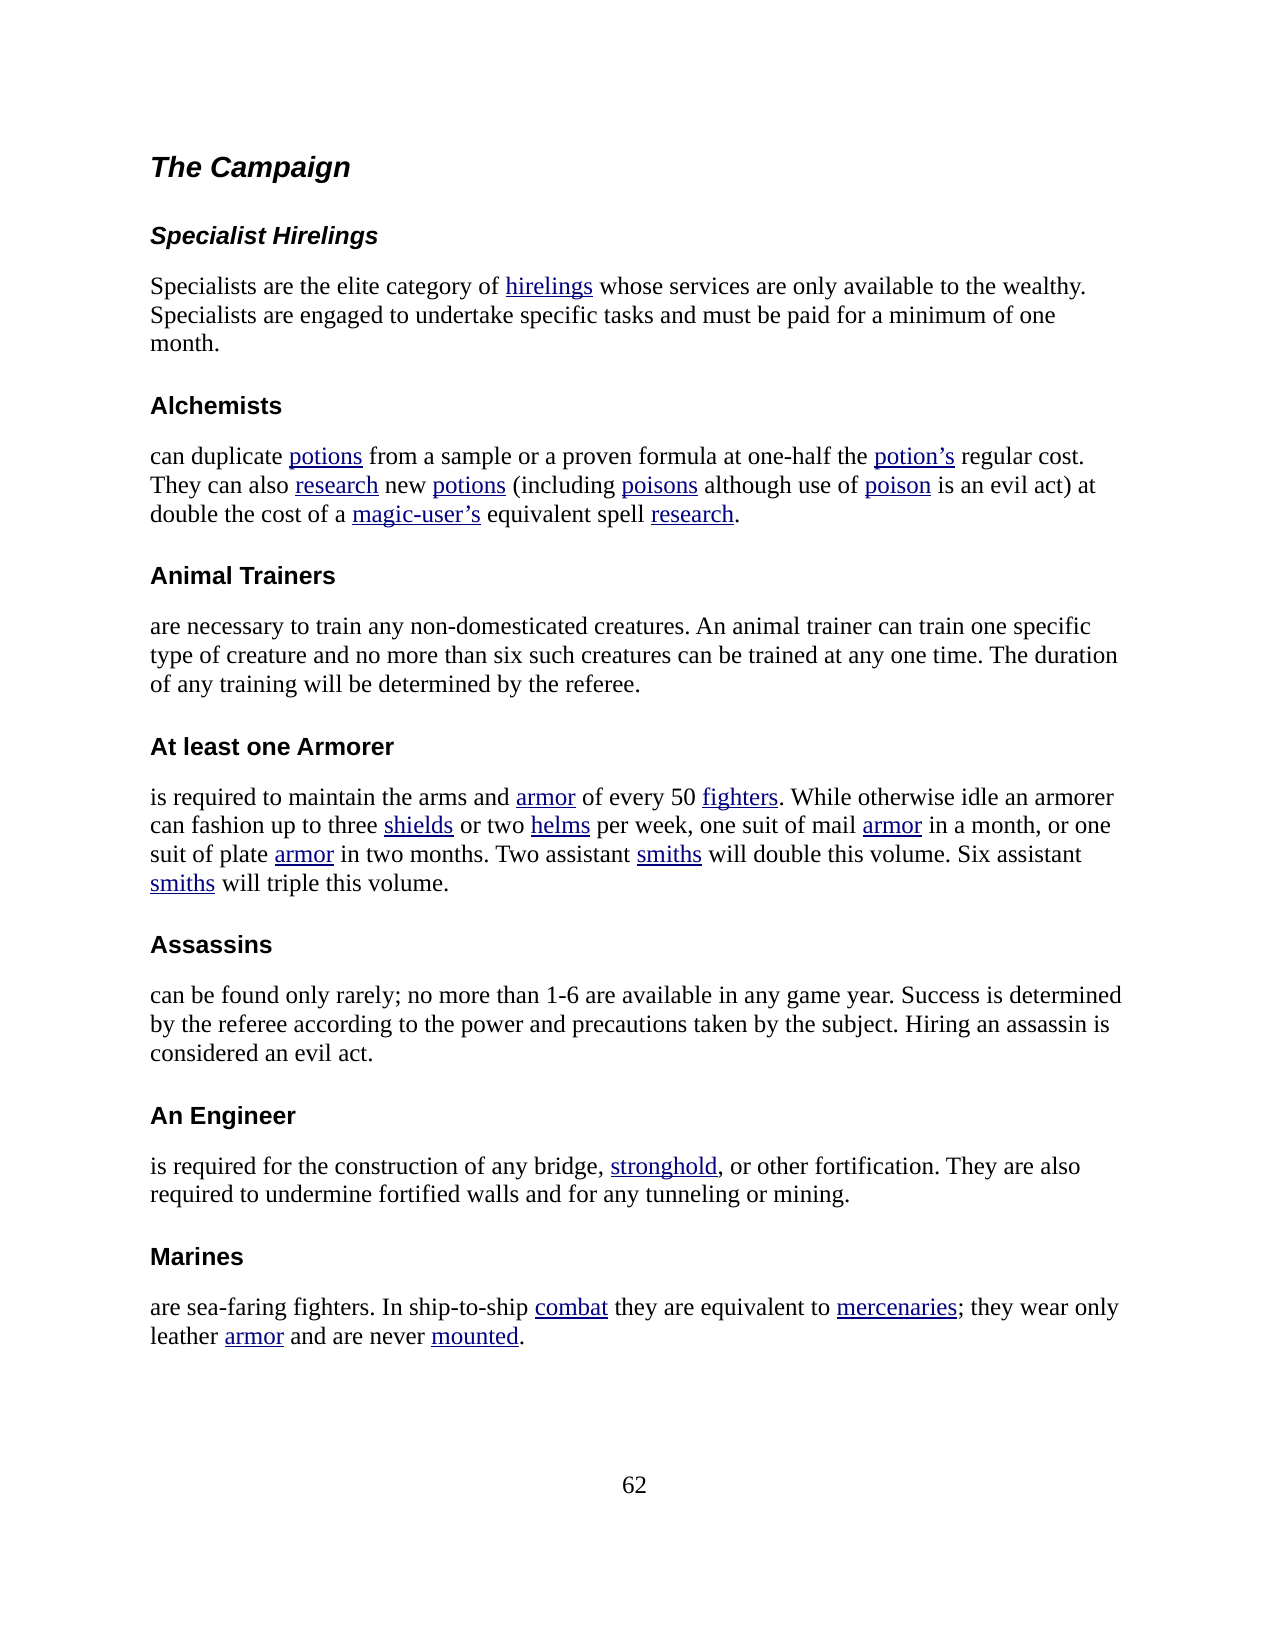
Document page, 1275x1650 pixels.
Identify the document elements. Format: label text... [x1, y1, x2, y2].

subtitle Assassins [150, 931, 1125, 959]
subtitle Specialist Hirelings [150, 221, 1125, 249]
subtitle Alchemists [150, 391, 1125, 420]
text Specialists are the elite category of hirelings whose services are only available to the wealthy. Specialists are engaged to undertake specific tasks and must be paid for a minimum of one month. [150, 271, 1125, 357]
subtitle An Engineer [150, 1101, 1125, 1129]
subtitle At least one Armorer [150, 732, 1125, 760]
text is required to maintain the arms and armor of every 50 fighters. While otherwise idle an armorer can fashion up to three shields or two helms per week, one suit of mail armor in a month, or one suit of plate armor in two months. Two assistant smiths will double this volume. Six assistant smiths will triple this volume. [150, 782, 1125, 897]
text are necessary to train any non-domesticated creatures. An animal trainer can train one specific type of creature and no more than six such creatures can be trained at any one time. The duration of any training will be determined by the referee. [150, 611, 1125, 698]
text can duplicate potions from a sample or a proven formula at one-half the potion’s regular cost. They can also research new potions (including poisons although use of poison is an evil act) at double the cost of a magic-user’s equivalent spell research. [150, 441, 1125, 527]
text are sea-faring fighters. In ship-to-ship combat they are equivalent to mercenaries; they wear only leather armor and are never mounted. [150, 1292, 1125, 1350]
text is required for the construction of any bridge, stronghold, or other fortification. They are also required to undermine fortified walls and for any tunneling or mining. [150, 1151, 1125, 1208]
text can be found only rarely; no more than 1-6 are available in any game year. Success is determined by the referee according to the power and precautions taken by the subject. Hiring an assassin is considered an evil act. [150, 981, 1125, 1067]
subtitle Marines [150, 1242, 1125, 1271]
subtitle The Campaign [150, 150, 1125, 183]
subtitle Animal Trainers [150, 561, 1125, 590]
